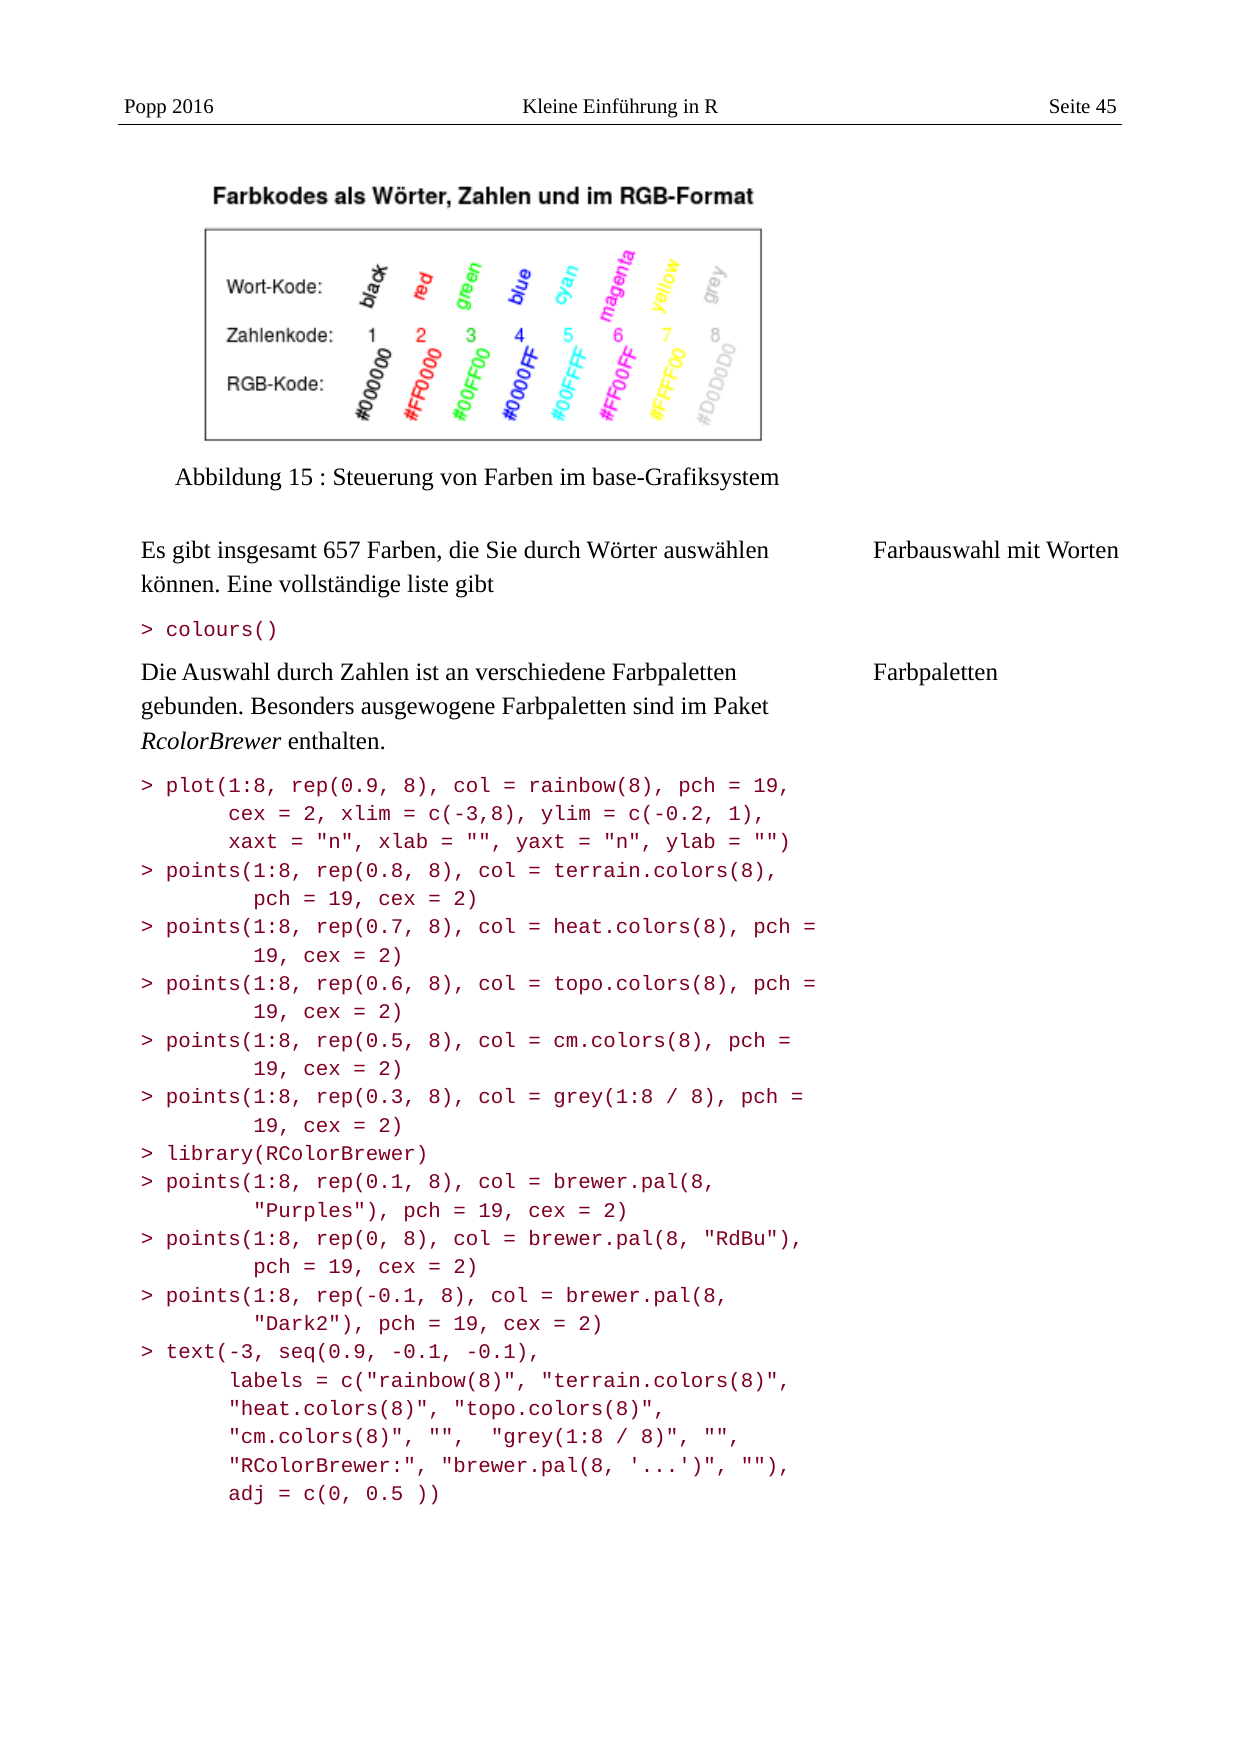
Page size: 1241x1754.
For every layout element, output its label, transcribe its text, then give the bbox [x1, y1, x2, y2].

table_cell Farbpaletten [855, 657, 1123, 1507]
table_cell [855, 159, 1123, 535]
table_cell Die Auswahl durch Zahlen ist an verschiedene Farbpaletten gebunden. Besonders ausgewogene Farbpaletten sind im Paket RcolorBrewer enthalten. > plot(1:8, rep(0.9, 8), col = rainbow(8), pch = 19, cex = 2, xlim = c(-3,8), ylim = c(-0.2, 1), xaxt = "n", xlab = "", yaxt = "n", ylab = "") > points(1:8, rep(0.8, 8), col = terrain.colors(8), pch = 19, cex = 2) > points(1:8, rep(0.7, 8), col = heat.colors(8), pch = 19, cex = 2) > points(1:8, rep(0.6, 8), col = topo.colors(8), pch = 19, cex = 2) > points(1:8, rep(0.5, 8), col = cm.colors(8), pch = 19, cex = 2) > points(1:8, rep(0.3, 8), col = grey(1:8 / 8), pch = 19, cex = 2) > library(RColorBrewer) > points(1:8, rep(0.1, 8), col = brewer.pal(8, "Purples"), pch = 19, cex = 2) > points(1:8, rep(0, 8), col = brewer.pal(8, "RdBu"), pch = 19, cex = 2) > points(1:8, rep(-0.1, 8), col = brewer.pal(8, "Dark2"), pch = 19, cex = 2) > text(-3, seq(0.9, -0.1, -0.1), labels = c("rainbow(8)", "terrain.colors(8)", "heat.colors(8)", "topo.colors(8)", "cm.colors(8)", "", "grey(1:8 / 8)", "", "RColorBrewer:", "brewer.pal(8, '...')", ""), adj = c(0, 0.5 )) [141, 657, 855, 1507]
table_cell Es gibt insgesamt 657 Farben, die Sie durch Wörter auswählen können. Eine vollständige liste gibt > colours() [141, 535, 855, 657]
picture [183, 162, 784, 463]
table_cell Farben können Sie auf verschiedene Art bestimmen, als Wörter ("red", "blue", "darkblue" etc.), Zahlen (1-8) oder im hexadezimalen RGB-Format. > plot(1:8, rep(1, 8), col = 1:8, pch = c("1","2","3","4","5","6","7", "8"), xlab = "", xaxt = "n", ylab = "", yaxt = "n", xlim = c(-2,8.5), main = "Farbkodes als Wörter, Zahlen und im RGB-Format") > text(1:8, rep(1.2, 8), col = c("black", "red", "green", "blue", "cyan", "magenta", "yellow", "grey"), labels = c("black", "red", "green", "blue", "cyan", "magenta", "yellow", "grey"), srt = 70) > text(1:8, rep(0.8, 8), col = c("#000000", "#FF0000", "#00FF00", "#0000FF", "#00FFFF", "#FF00FF", "#FFFF00", "#D0D0D0"), labels = c("#000000", "#FF0000", "#00FF00", "#0000FF", "#00FFFF", "#FF00FF", "#FFFF00", "#D0D0D0"), srt = 70) > text(rep(-2,3), c(1.2, 1, 0.8), labels = c("Wort-Kode:", "Zahlenkode:", "RGB-Kode:"), adj = c(0, 0.5)) [141, 463, 855, 535]
table_cell Farbauswahl mit Worten [855, 535, 1123, 657]
